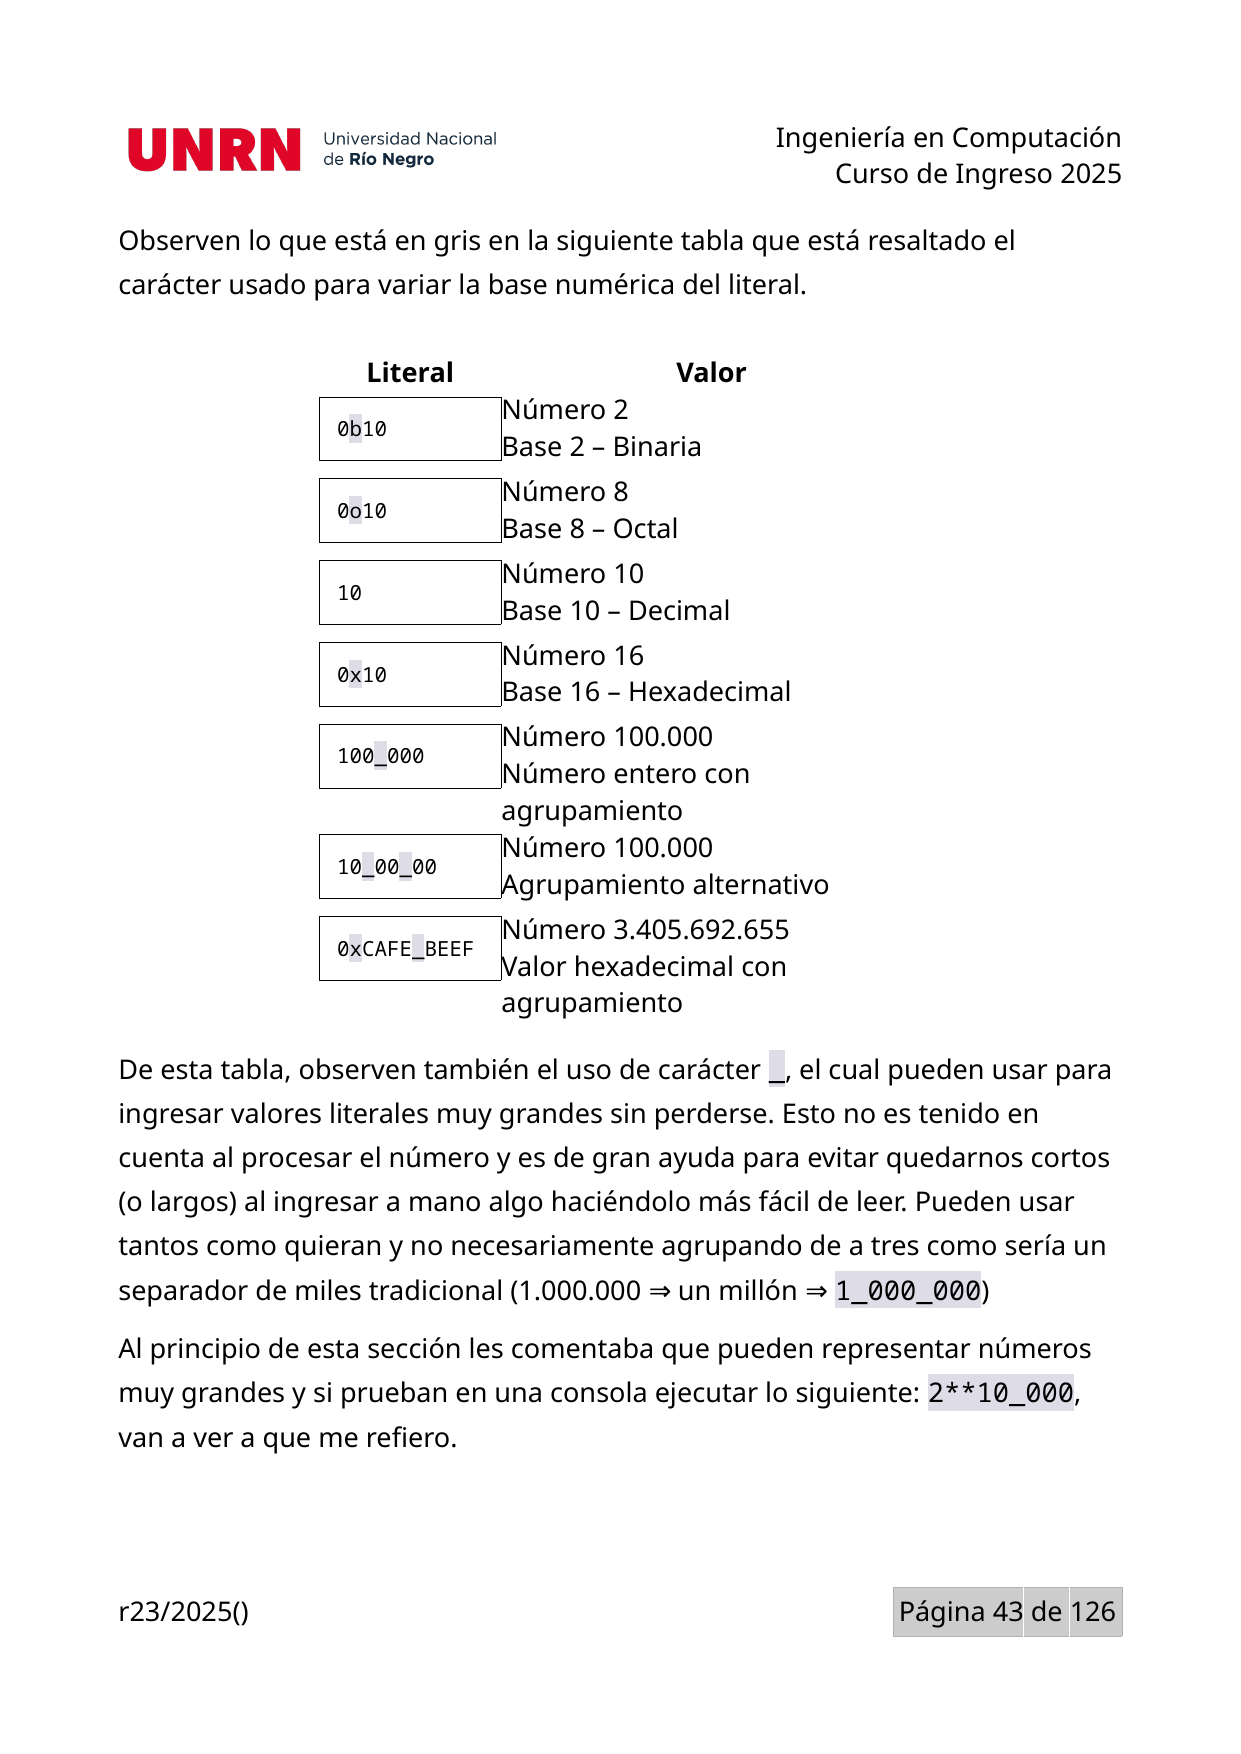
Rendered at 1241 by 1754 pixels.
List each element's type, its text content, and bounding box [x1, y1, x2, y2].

table_cell Número 16 Base 16 – Hexadecimal [501, 636, 921, 718]
table_cell 0x10 [320, 643, 501, 706]
table_cell [319, 391, 501, 397]
table_cell [319, 910, 501, 916]
table_cell [319, 625, 501, 636]
table_cell Número 3.405.692.655 Valor hexadecimal con agrupamiento [501, 910, 921, 1021]
picture [118, 118, 505, 180]
table_header Valor [501, 354, 921, 391]
table_cell 0o10 [320, 479, 501, 542]
text Al principio de esta sección les comentaba que pueden representar números muy grandes y si prueban en una consola ejecutar lo siguiente: 2**10_000, van a ver a que me refiero. [118, 1330, 1122, 1455]
table_cell [319, 828, 501, 834]
table_cell [319, 461, 501, 472]
table_cell Número 100.000 Número entero con agrupamiento [501, 718, 921, 828]
table_cell Número 8 Base 8 – Octal [501, 473, 921, 554]
table_cell [319, 636, 501, 642]
table_cell 100_000 [320, 725, 501, 788]
table_cell [319, 554, 501, 560]
table_cell [319, 789, 501, 828]
table_cell [319, 473, 501, 478]
table_cell Número 10 Base 10 – Decimal [501, 554, 921, 636]
text Observen lo que está en gris en la siguiente tabla que está resaltado el carácter usado para variar la base numérica del literal. [118, 221, 1122, 302]
table_cell 0b10 [320, 398, 501, 460]
table_header Literal [319, 354, 501, 391]
table_cell 10 [320, 561, 501, 624]
text De esta tabla, observen también el uso de carácter _, el cual pueden usar para ingresar valores literales muy grandes sin perderse. Esto no es tenido en cuenta al procesar el número y es de gran ayuda para evitar quedarnos cortos (o largos) al ingresar a mano algo haciéndolo más fácil de leer. Pueden usar tantos como quieran y no necesariamente agrupando de a tres como sería un separador de miles tradicional (1.000.000 ⇒ un millón ⇒ 1_000_000) [118, 1050, 1122, 1308]
table_cell [319, 707, 501, 718]
table_cell [319, 543, 501, 554]
table_cell [319, 718, 501, 724]
table_cell [319, 981, 501, 1021]
table_cell [319, 899, 501, 910]
table_cell Número 2 Base 2 – Binaria [501, 391, 921, 472]
table_cell 10_00_00 [320, 835, 501, 898]
table_cell 0xCAFE_BEEF [320, 917, 501, 980]
table_cell Número 100.000 Agrupamiento alternativo [501, 828, 921, 910]
